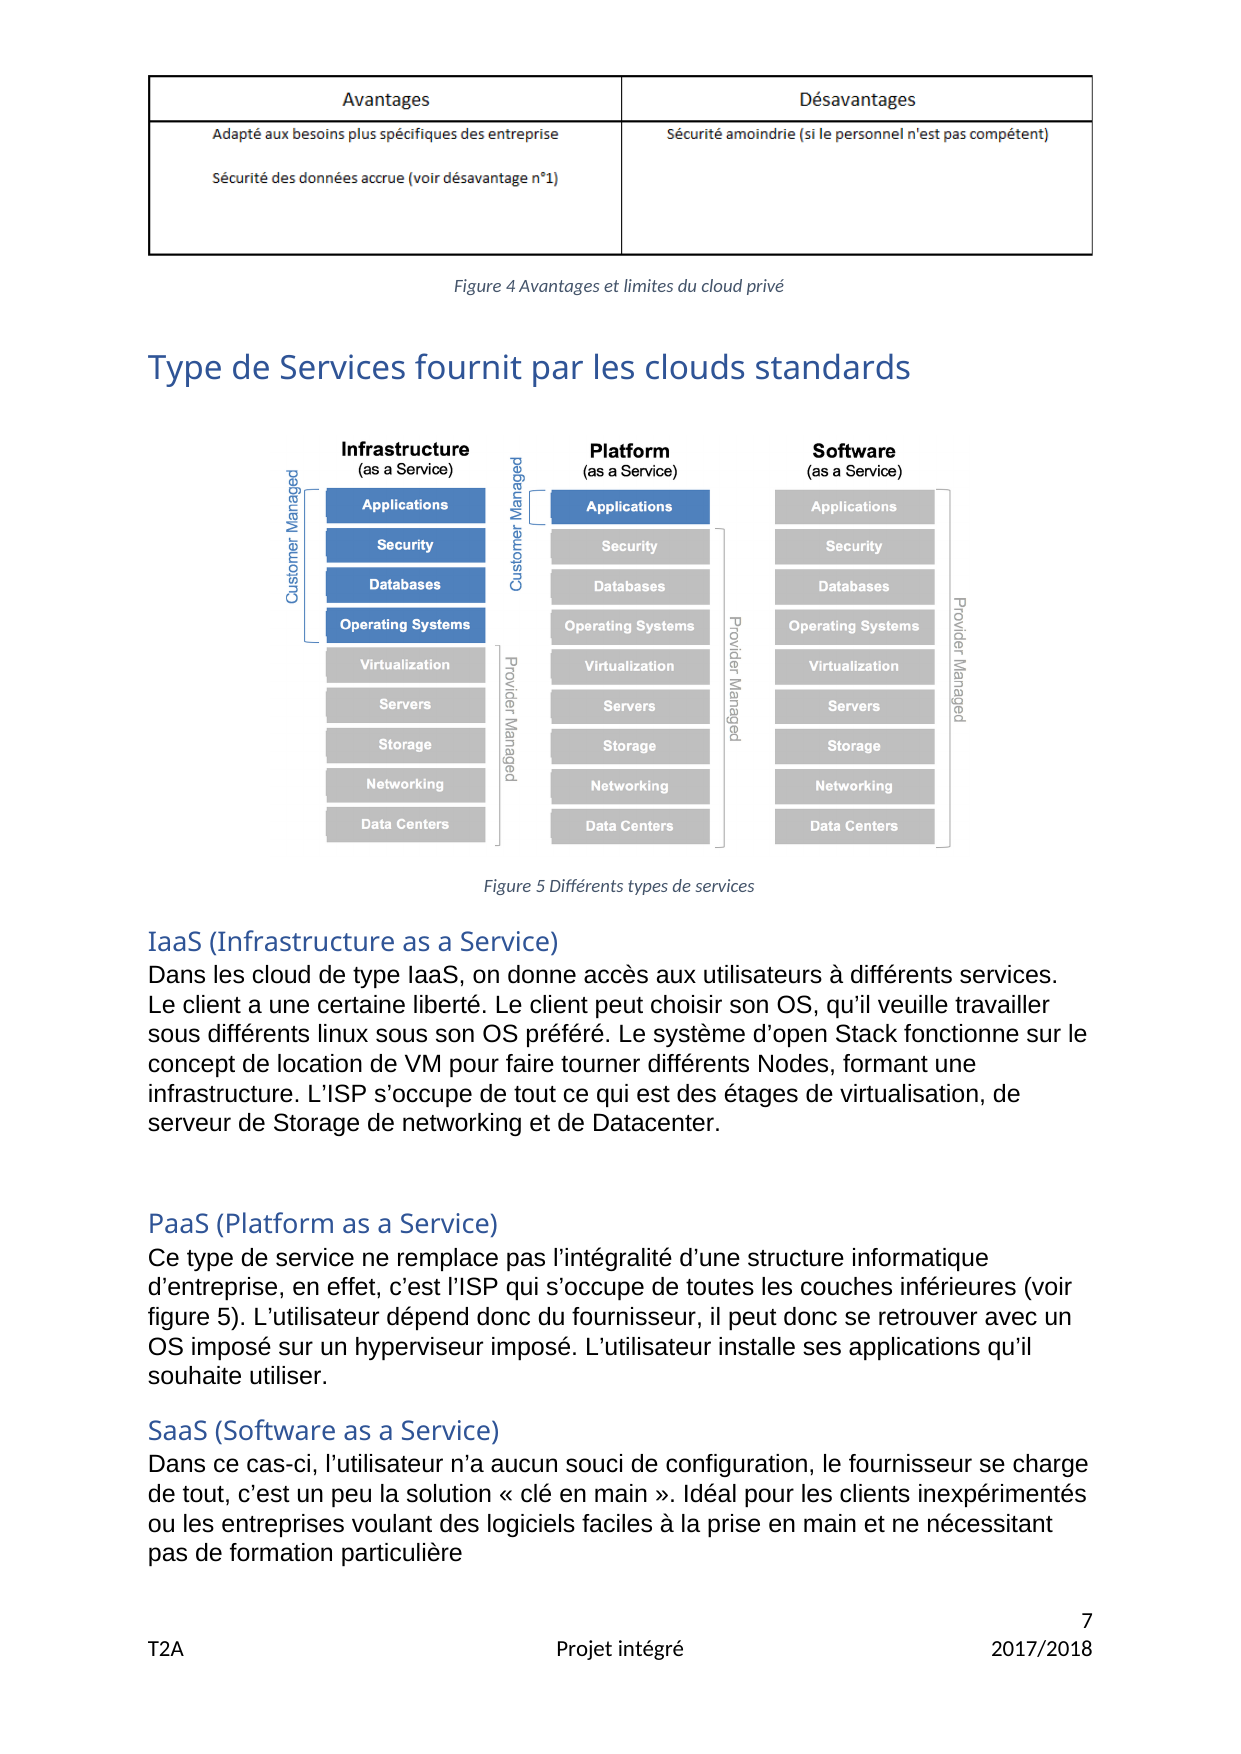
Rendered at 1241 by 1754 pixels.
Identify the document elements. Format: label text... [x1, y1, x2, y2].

text Figure 5 Différents types de services [148, 874, 1093, 897]
text Ce type de service ne remplace pas l’intégralité d’une structure informatique d’entreprise, en effet, c’est l’ISP qui s’occupe de toutes les couches inférieures (voir figure 5). L’utilisateur dépend donc du fournisseur, il peut donc se retrouver avec un OS imposé sur un hyperviseur imposé. L’utilisateur installe ses applications qu’il souhaite utiliser. [148, 1243, 1093, 1390]
text Dans les cloud de type IaaS, on donne accès aux utilisateurs à différents services. Le client a une certaine liberté. Le client peut choisir son OS, qu’il veuille travailler sous différents linux sous son OS préféré. Le système d’open Stack fonctionne sur le concept de location de VM pour faire tourner différents Nodes, formant une infrastructure. L’ISP s’occupe de tout ce qui est des étages de virtualisation, de serveur de Storage de networking et de Datacenter. [148, 960, 1093, 1137]
text Dans ce cas-ci, l’utilisateur n’a aucun souci de configuration, le fournisseur se charge de tout, c’est un peu la solution « clé en main ». Idéal pour les clients inexpérimentés ou les entreprises voulant des logiciels faciles à la prise en main et ne nécessitant pas de formation particulière [148, 1449, 1093, 1567]
subtitle SaaS (Software as a Service) [148, 1411, 1093, 1448]
subtitle PaaS (Platform as a Service) [148, 1205, 1093, 1242]
text Figure 4 Avantages et limites du cloud privé [148, 275, 1093, 298]
subtitle IaaS (Infrastructure as a Service) [148, 922, 1093, 959]
subtitle Type de Services fournit par les clouds standards [148, 343, 1093, 389]
